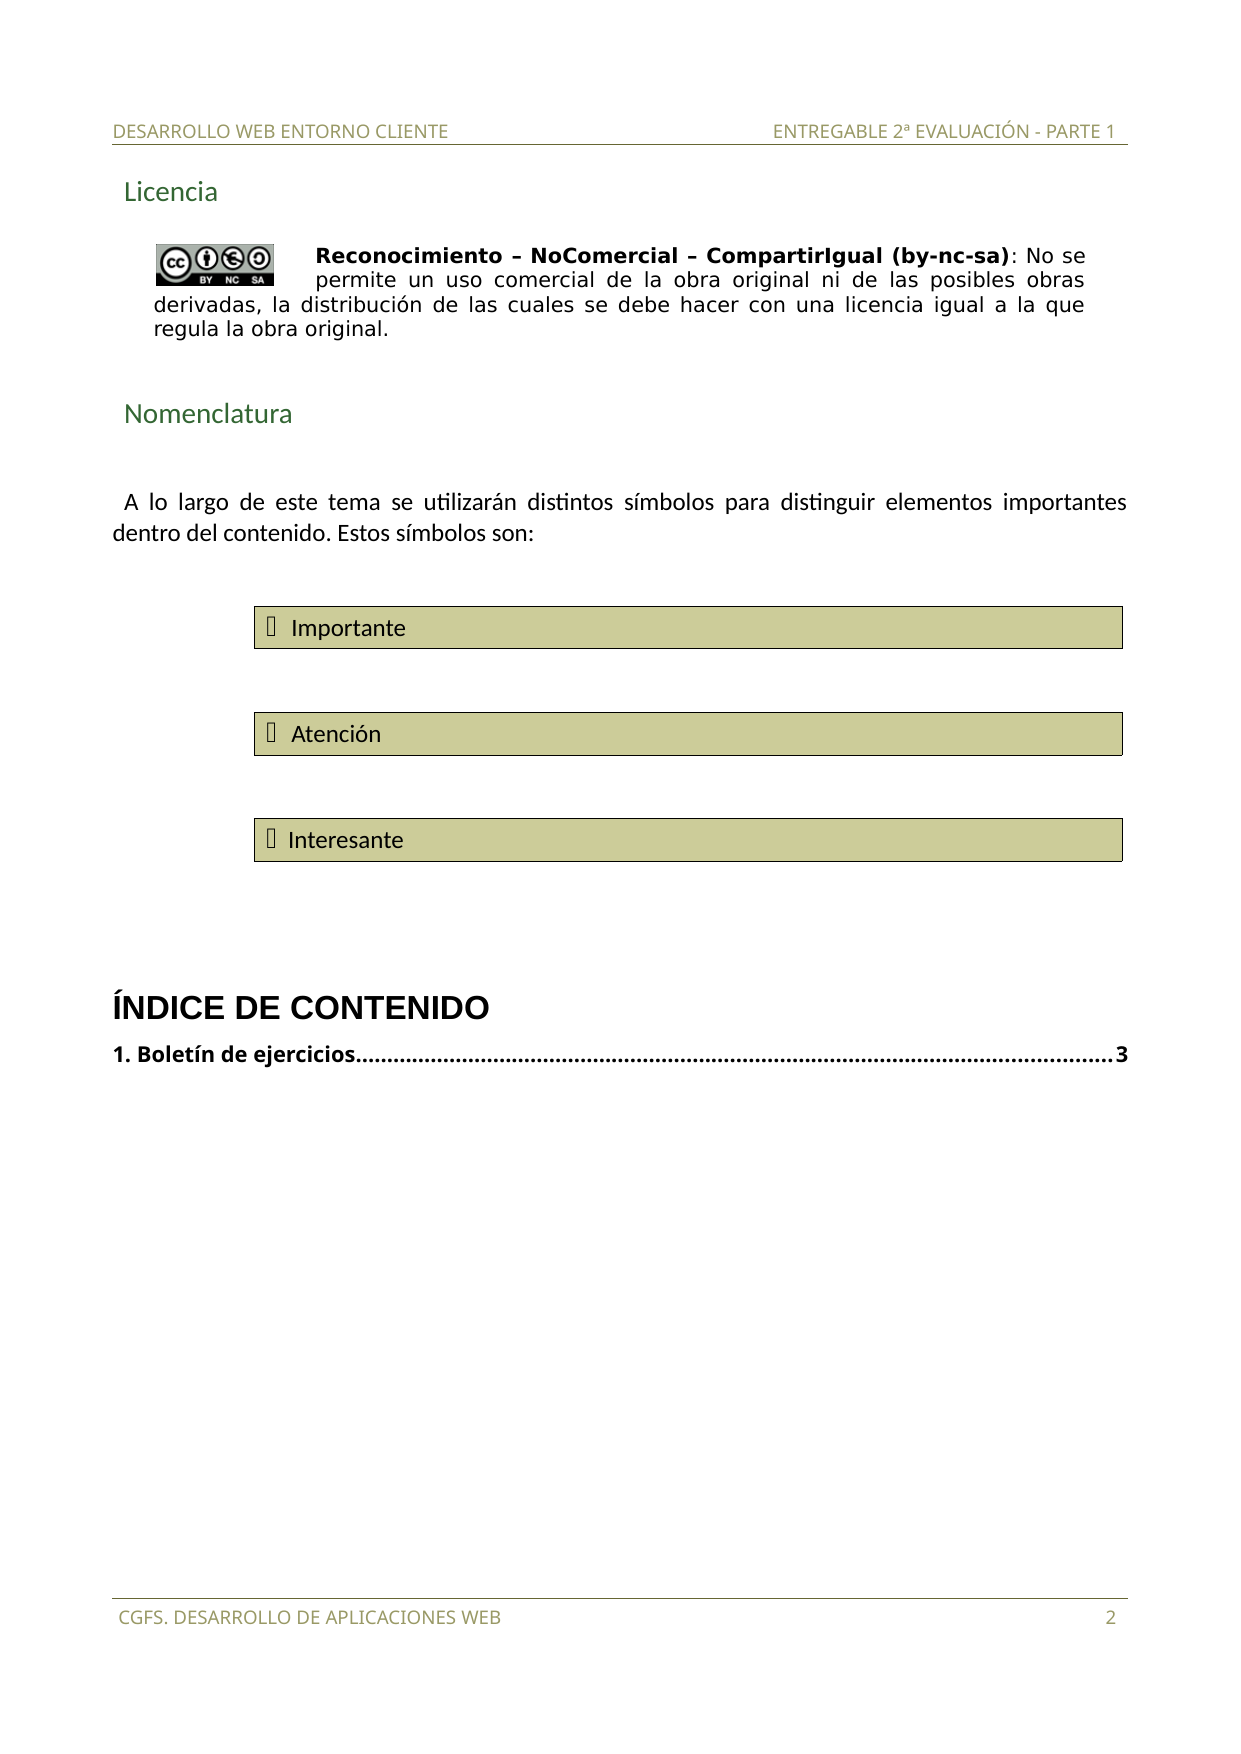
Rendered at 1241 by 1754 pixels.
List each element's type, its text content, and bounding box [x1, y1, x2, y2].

text 1. Boletín de ejercicios 3 [112, 1039, 1128, 1069]
text A lo largo de este tema se utilizarán distintos símbolos para distinguir elementos importantes dentro del contenido. Estos símbolos son: [112, 487, 1128, 548]
text Nomenclatura [112, 396, 1128, 431]
text  Importante [255, 607, 1122, 648]
text Licencia [112, 173, 1128, 209]
subtitle Índice de contenido [112, 988, 1128, 1027]
picture [156, 244, 274, 286]
text  Atención [255, 713, 1122, 755]
text  Interesante [255, 819, 1122, 861]
text Reconocimiento – NoComercial – CompartirIgual (by-nc-sa): No se permite un uso comercial de la obra original ni de las posibles obras derivadas, la distribución de las cuales se debe hacer con una licencia igual a la que regula la obra original. [153, 244, 1086, 341]
